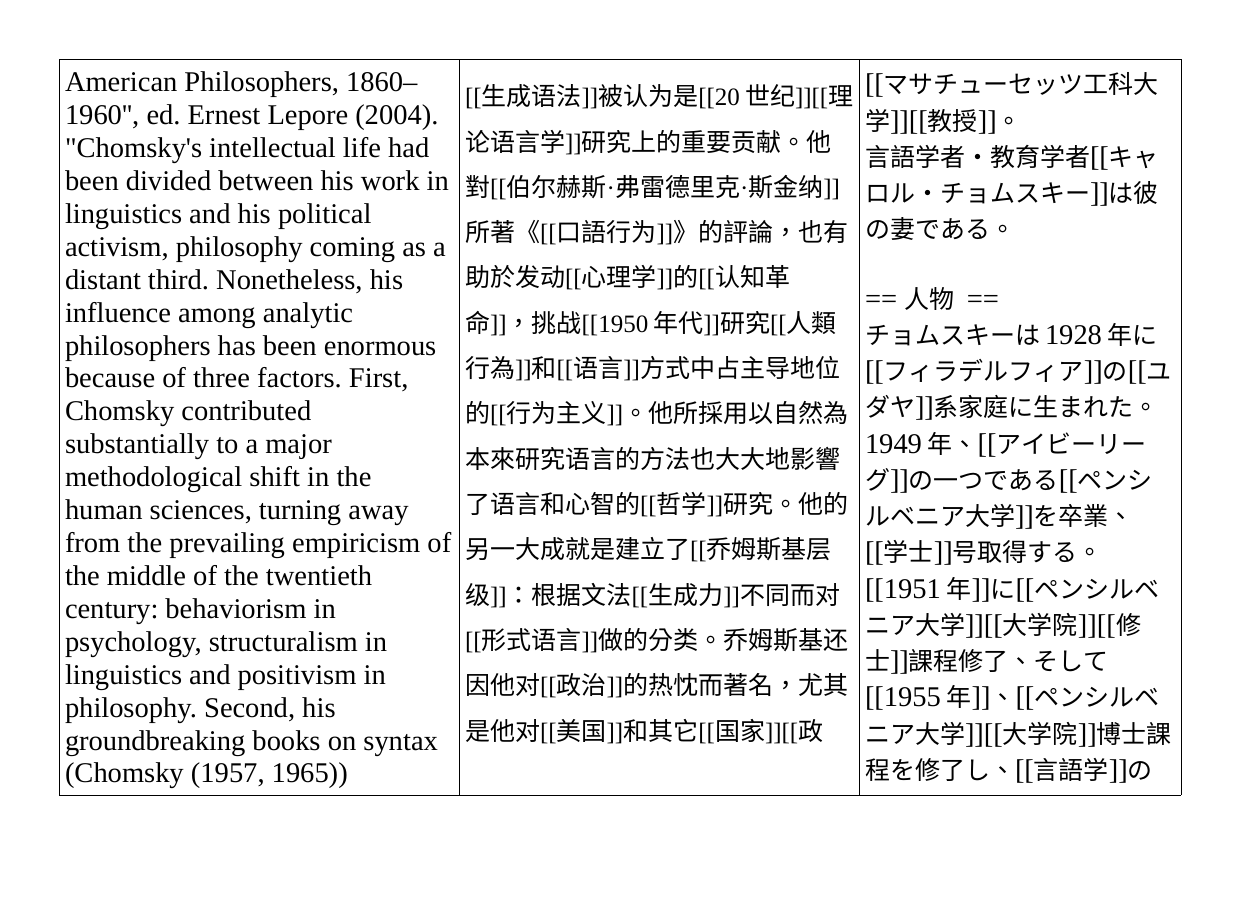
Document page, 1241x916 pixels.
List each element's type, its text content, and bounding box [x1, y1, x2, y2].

table_cell [[生成语法]]被认为是[[20世纪]][[理论语言学]]研究上的重要贡献。他對[[伯尔赫斯·弗雷德里克·斯金纳]]所著《[[口語行为]]》的評論，也有助於发动[[心理学]]的[[认知革命]]，挑战[[1950年代]]研究[[人類行為]]和[[语言]]方式中占主导地位的[[行为主义]]。他所採用以自然為本來研究语言的方法也大大地影響了语言和心智的[[哲学]]研究。他的另一大成就是建立了[[乔姆斯基层级]]：根据文法[[生成力]]不同而对[[形式语言]]做的分类。乔姆斯基还因他对[[政治]]的热忱而著名，尤其是他对[[美国]]和其它[[国家]][[政 [460, 60, 859, 795]
table_cell [[マサチューセッツ工科大学]][[教授]]。 言語学者・教育学者[[キャロル・チョムスキー]]は彼の妻である。 == 人物 == チョムスキーは1928年に[[フィラデルフィア]]の[[ユダヤ]]系家庭に生まれた。 1949年、[[アイビーリーグ]]の一つである[[ペンシルベニア大学]]を卒業、[[学士]]号取得する。[[1951年]]に[[ペンシルベニア大学]][[大学院]][[修士]]課程修了、そして[[1955年]]、[[ペンシルベニア大学]][[大学院]]博士課程を修了し、[[言語学]]の [860, 60, 1181, 795]
table_cell American Philosophers, 1860–1960'', ed. Ernest Lepore (2004). "Chomsky's intellectual life had been divided between his work in linguistics and his political activism, philosophy coming as a distant third. Nonetheless, his influence among analytic philosophers has been enormous because of three factors. First, Chomsky contributed substantially to a major methodological shift in the human sciences, turning away from the prevailing empiricism of the middle of the twentieth century: behaviorism in psychology, structuralism in linguistics and positivism in philosophy. Second, his groundbreaking books on syntax (Chomsky (1957, 1965)) [60, 60, 459, 795]
